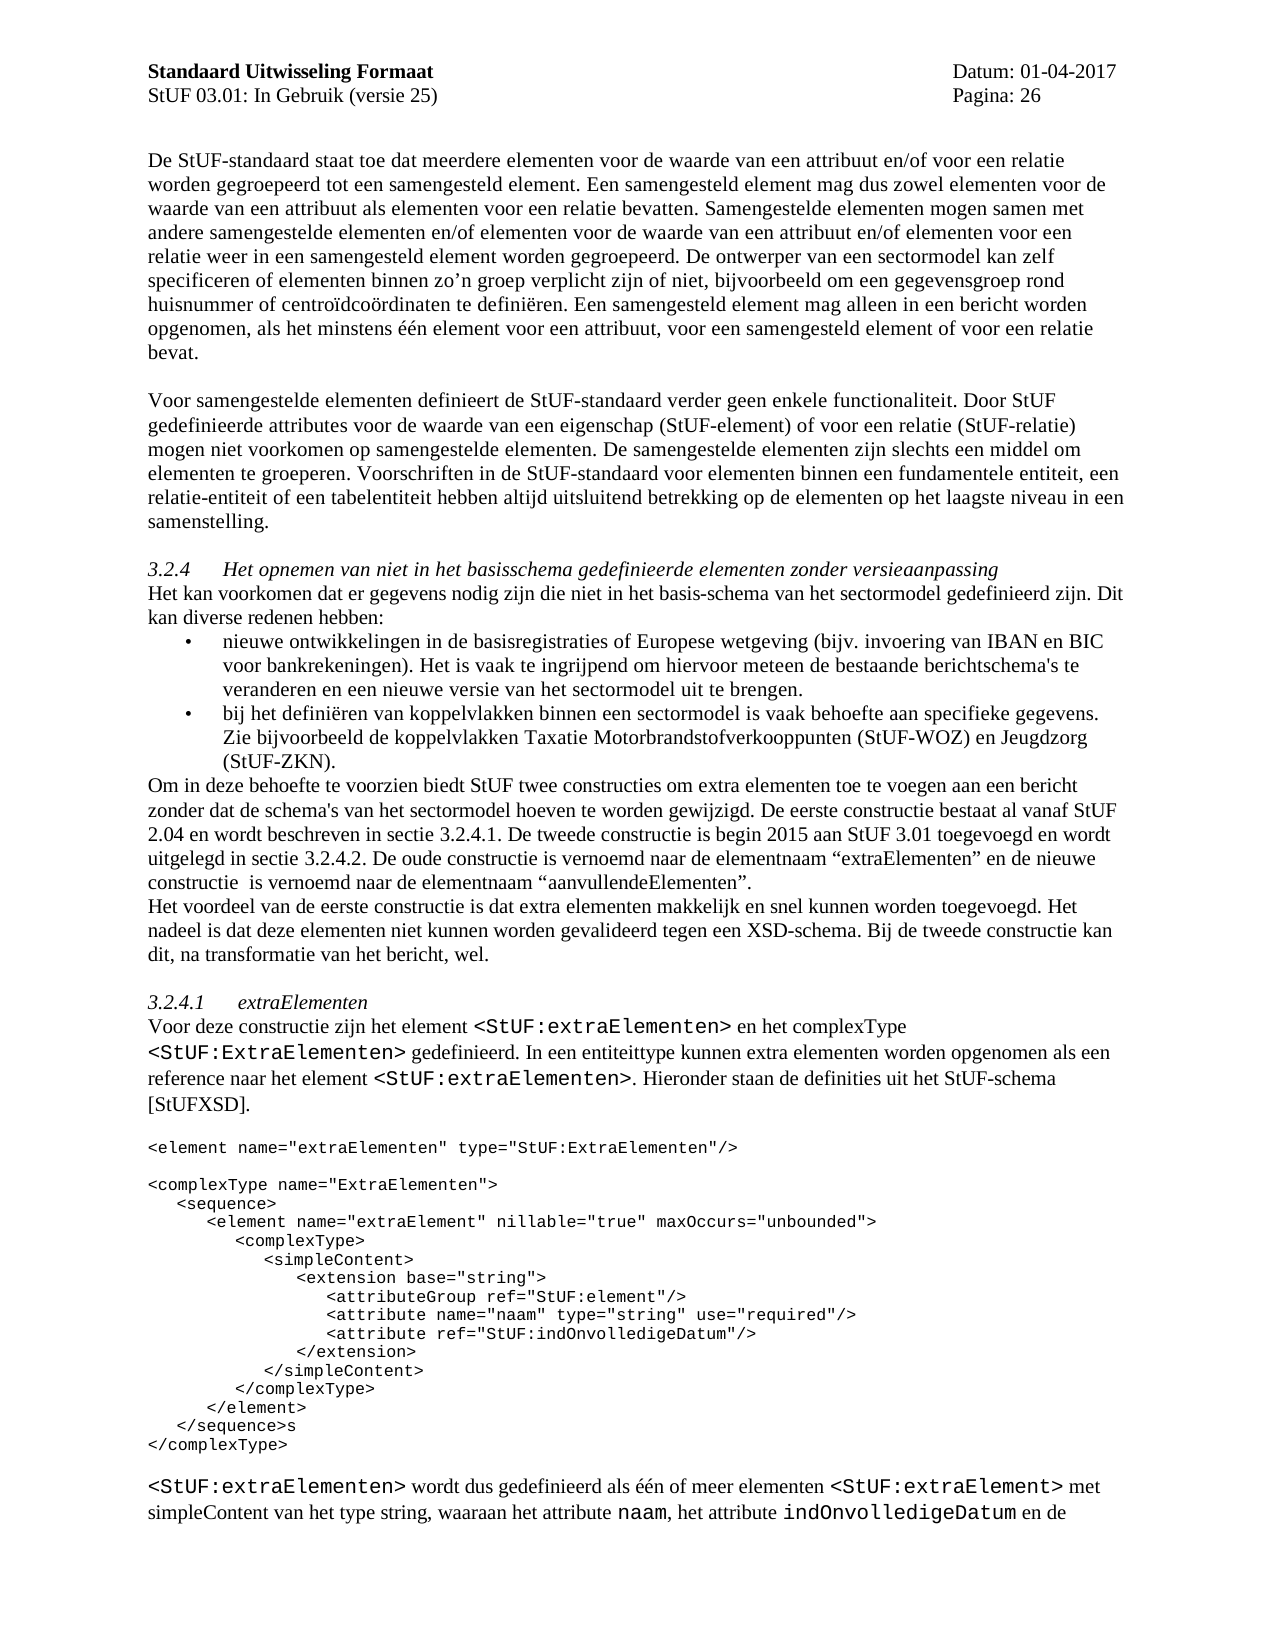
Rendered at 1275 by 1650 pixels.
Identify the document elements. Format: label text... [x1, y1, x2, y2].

text De StUF-standaard staat toe dat meerdere elementen voor de waarde van een attribuut en/of voor een relatie worden gegroepeerd tot een samengesteld element. Een samengesteld element mag dus zowel elementen voor de waarde van een attribuut als elementen voor een relatie bevatten. Samengestelde elementen mogen samen met andere samengestelde elementen en/of elementen voor de waarde van een attribuut en/of elementen voor een relatie weer in een samengesteld element worden gegroepeerd. De ontwerper van een sectormodel kan zelf specificeren of elementen binnen zo’n groep verplicht zijn of niet, bijvoorbeeld om een gegevensgroep rond huisnummer of centroïdcoördinaten te definiëren. Een samengesteld element mag alleen in een bericht worden opgenomen, als het minstens één element voor een attribuut, voor een samengesteld element of voor een relatie bevat. [148, 148, 1127, 364]
text <attributeGroup ref="StUF:element"/> [148, 1288, 1127, 1307]
text Het voordeel van de eerste constructie is dat extra elementen makkelijk en snel kunnen worden toegevoegd. Het nadeel is dat deze elementen niet kunnen worden gevalideerd tegen een XSD-schema. Bij de tweede constructie kan dit, na transformatie van het bericht, wel. [148, 894, 1127, 966]
text Voor deze constructie zijn het element <StUF:extraElementen> en het complexType <StUF:ExtraElementen> gedefinieerd. In een entiteittype kunnen extra elementen worden opgenomen als een reference naar het element <StUF:extraElementen>. Hieronder staan de definities uit het StUF-schema [StUFXSD]. [148, 1014, 1127, 1116]
text </simpleContent> [148, 1363, 1127, 1381]
text </complexType> [148, 1381, 1127, 1400]
text </complexType> [148, 1437, 1127, 1455]
text <attribute ref="StUF:indOnvolledigeDatum"/> [148, 1326, 1127, 1344]
text <simpleContent> [148, 1251, 1127, 1270]
subtitle extraElementen [148, 990, 1127, 1014]
text <complexType name="ExtraElementen"> [148, 1177, 1127, 1196]
text <sequence> [148, 1196, 1127, 1214]
list bij het definiëren van koppelvlakken binnen een sectormodel is vaak behoefte aan specifieke gegevens. Zie bijvoorbeeld de koppelvlakken Taxatie Motorbrandstofverkooppunten (StUF-WOZ) en Jeugdzorg (StUF-ZKN). [185, 701, 1127, 773]
text Om in deze behoefte te voorzien biedt StUF twee constructies om extra elementen toe te voegen aan een bericht zonder dat de schema's van het sectormodel hoeven te worden gewijzigd. De eerste constructie bestaat al vanaf StUF 2.04 en wordt beschreven in sectie 3.2.4.1. De tweede constructie is begin 2015 aan StUF 3.01 toegevoegd en wordt uitgelegd in sectie 3.2.4.2. De oude constructie is vernoemd naar de elementnaam “extraElementen” en de nieuwe constructie is vernoemd naar de elementnaam “aanvullendeElementen”. [148, 773, 1127, 894]
text </extension> [148, 1344, 1127, 1363]
subtitle Het opnemen van niet in het basisschema gedefinieerde elementen zonder versieaanpassing [148, 557, 1127, 581]
text Het kan voorkomen dat er gegevens nodig zijn die niet in het basis-schema van het sectormodel gedefinieerd zijn. Dit kan diverse redenen hebben: [148, 581, 1127, 629]
text <StUF:extraElementen> wordt dus gedefinieerd als één of meer elementen <StUF:extraElement> met simpleContent van het type string, waaraan het attribute naam, het attribute indOnvolledigeDatum en de [148, 1474, 1127, 1526]
text Voor samengestelde elementen definieert de StUF-standaard verder geen enkele functionaliteit. Door StUF gedefini­eerde attributes voor de waarde van een eigenschap (StUF-element) of voor een relatie (StUF-relatie) mogen niet voorkomen op samengestelde elementen. De samengestelde elementen zijn slechts een middel om elementen te groeperen. Voorschriften in de StUF-standaard voor elementen binnen een fundamentele entiteit, een relatie-entiteit of een tabelentiteit hebben altijd uitsluitend betrekking op de elementen op het laagste niveau in een samenstelling. [148, 388, 1127, 533]
text <complexType> [148, 1233, 1127, 1251]
text <element name="extraElementen" type="StUF:ExtraElementen"/> [148, 1140, 1127, 1159]
text </element> [148, 1400, 1127, 1418]
text <extension base="string"> [148, 1270, 1127, 1288]
text <attribute name="naam" type="string" use="required"/> [148, 1307, 1127, 1326]
text <element name="extraElement" nillable="true" maxOccurs="unbounded"> [148, 1214, 1127, 1233]
list nieuwe ontwikkelingen in de basisregistraties of Europese wetgeving (bijv. invoering van IBAN en BIC voor bankrekeningen). Het is vaak te ingrijpend om hiervoor meteen de bestaande berichtschema's te veranderen en een nieuwe versie van het sectormodel uit te brengen. [185, 629, 1127, 701]
text </sequence>s [148, 1418, 1127, 1437]
